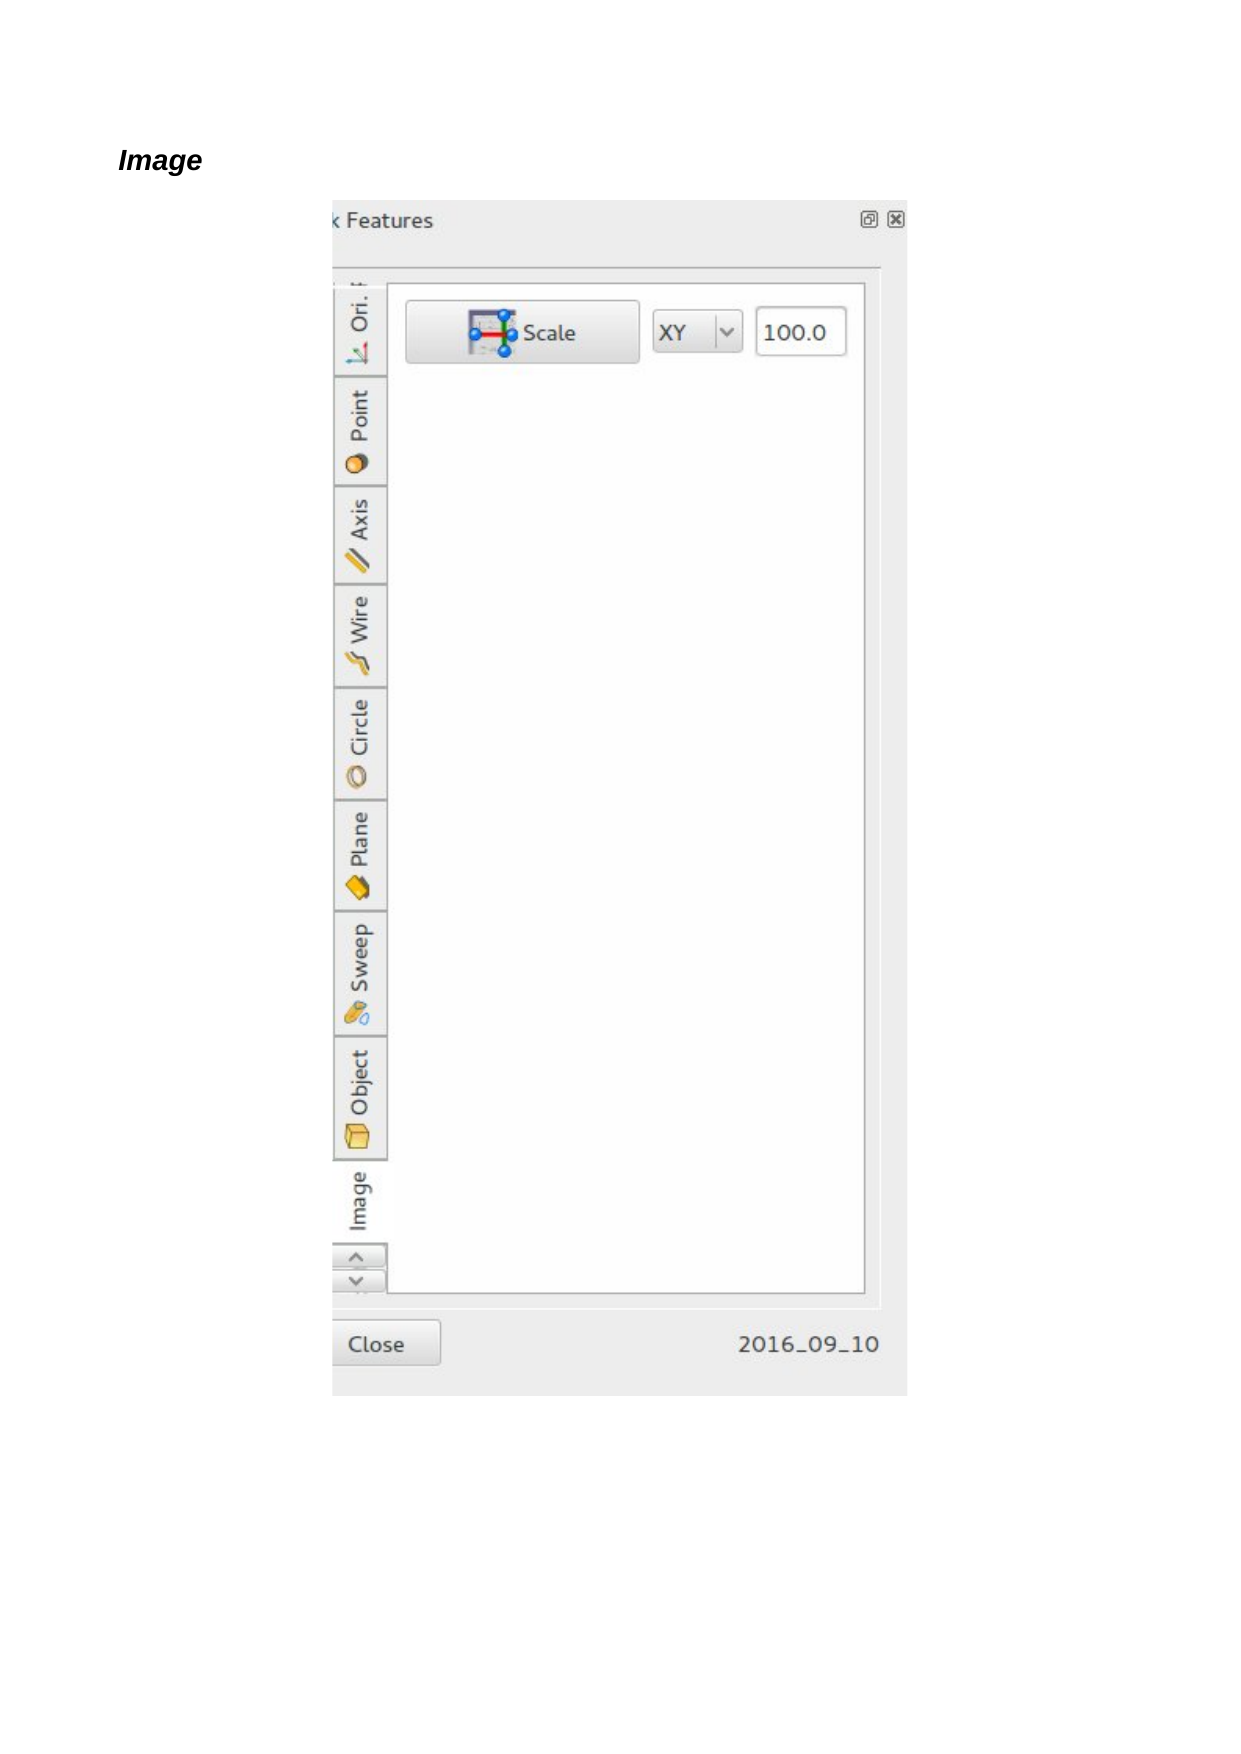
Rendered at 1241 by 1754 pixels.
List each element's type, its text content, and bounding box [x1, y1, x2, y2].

picture [332, 200, 908, 1396]
subtitle Image [118, 143, 1122, 177]
